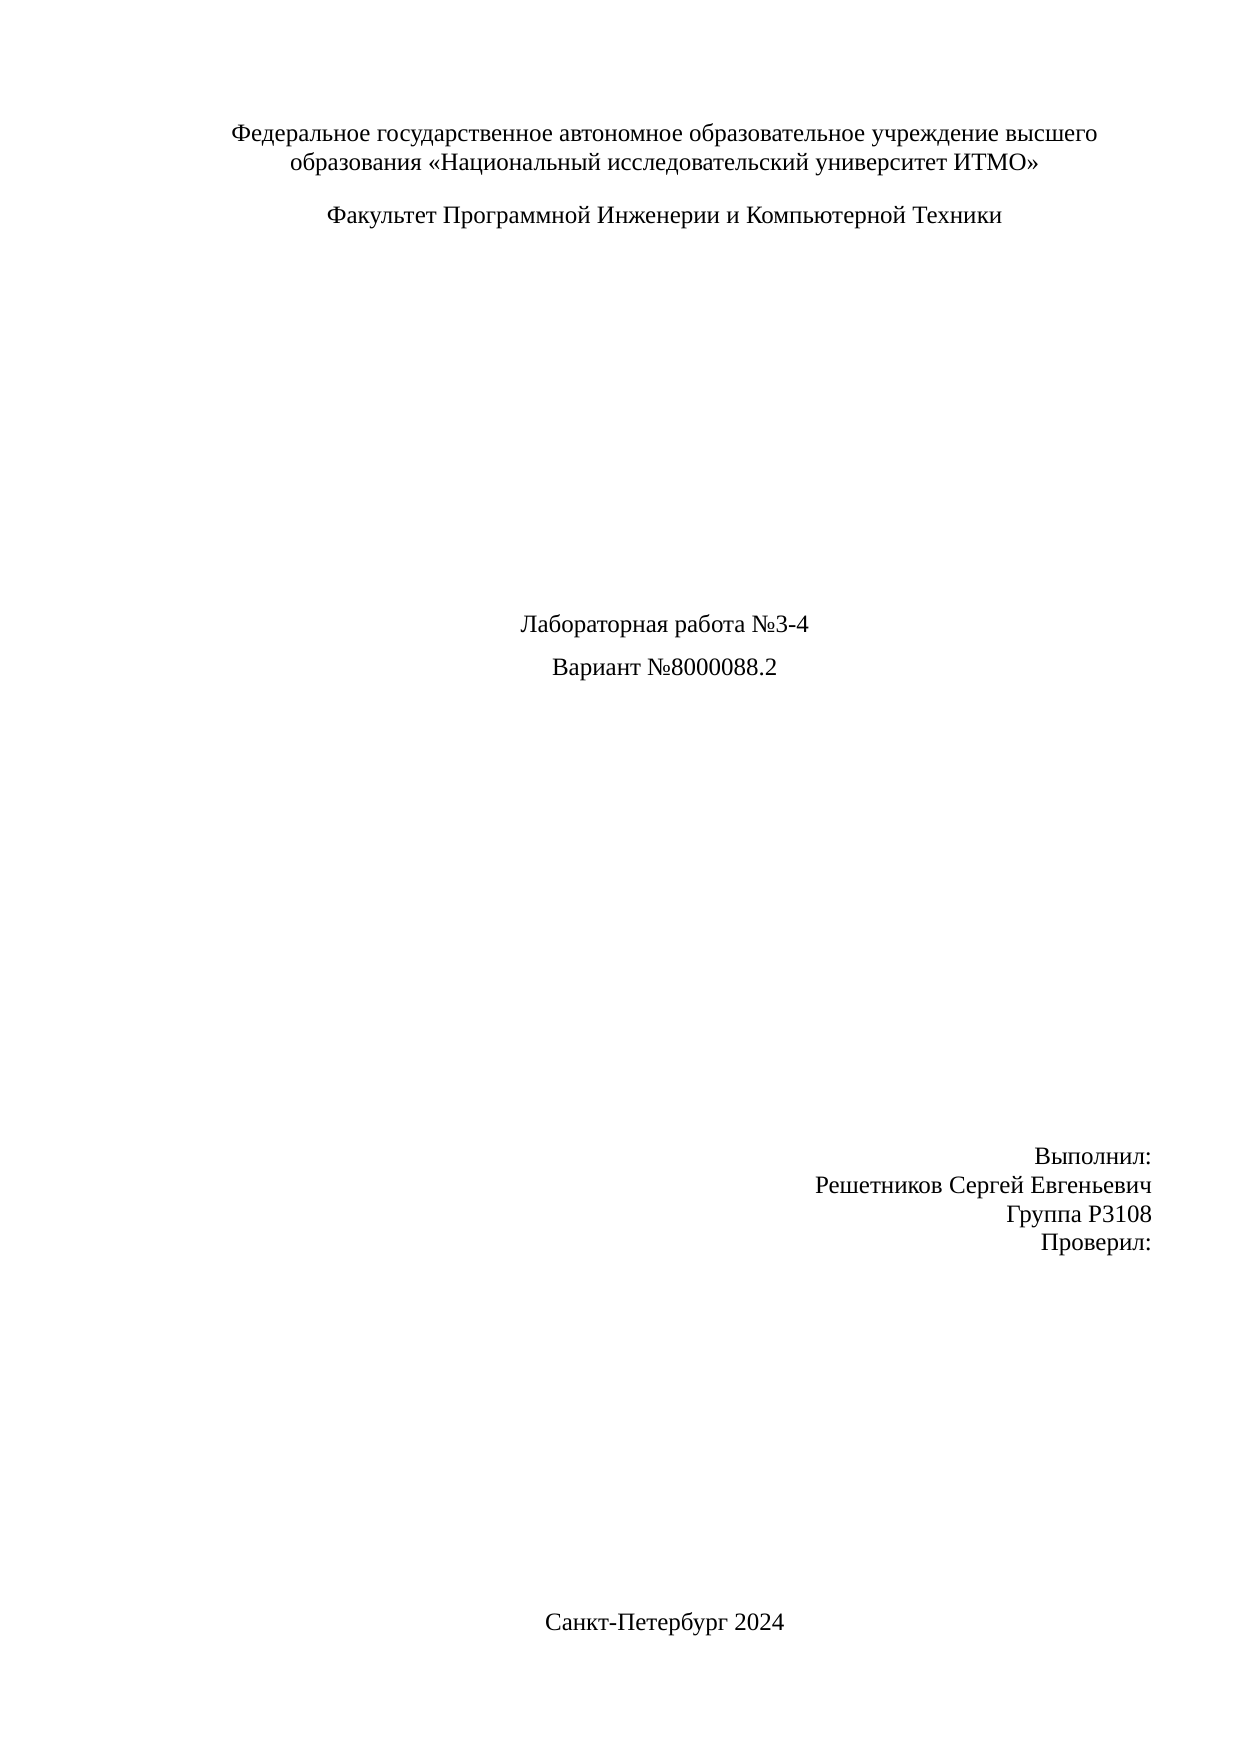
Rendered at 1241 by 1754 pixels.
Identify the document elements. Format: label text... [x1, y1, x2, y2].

text Группа Р3108 [177, 1199, 1152, 1227]
text Выполнил: [177, 1141, 1152, 1170]
text Федеральное государственное автономное образовательное учреждение высшего образования «Национальный исследовательский университет ИТМО» [177, 118, 1152, 176]
text Решетников Сергей Евгеньевич [177, 1170, 1152, 1199]
text ­ [177, 541, 1152, 570]
text Вариант №8000088.2 [177, 652, 1152, 681]
text Факультет Программной Инженерии и Компьютерной Техники [177, 201, 1152, 229]
text Проверил: [177, 1227, 1152, 1256]
text Лабораторная работа №3-4 [177, 609, 1152, 638]
